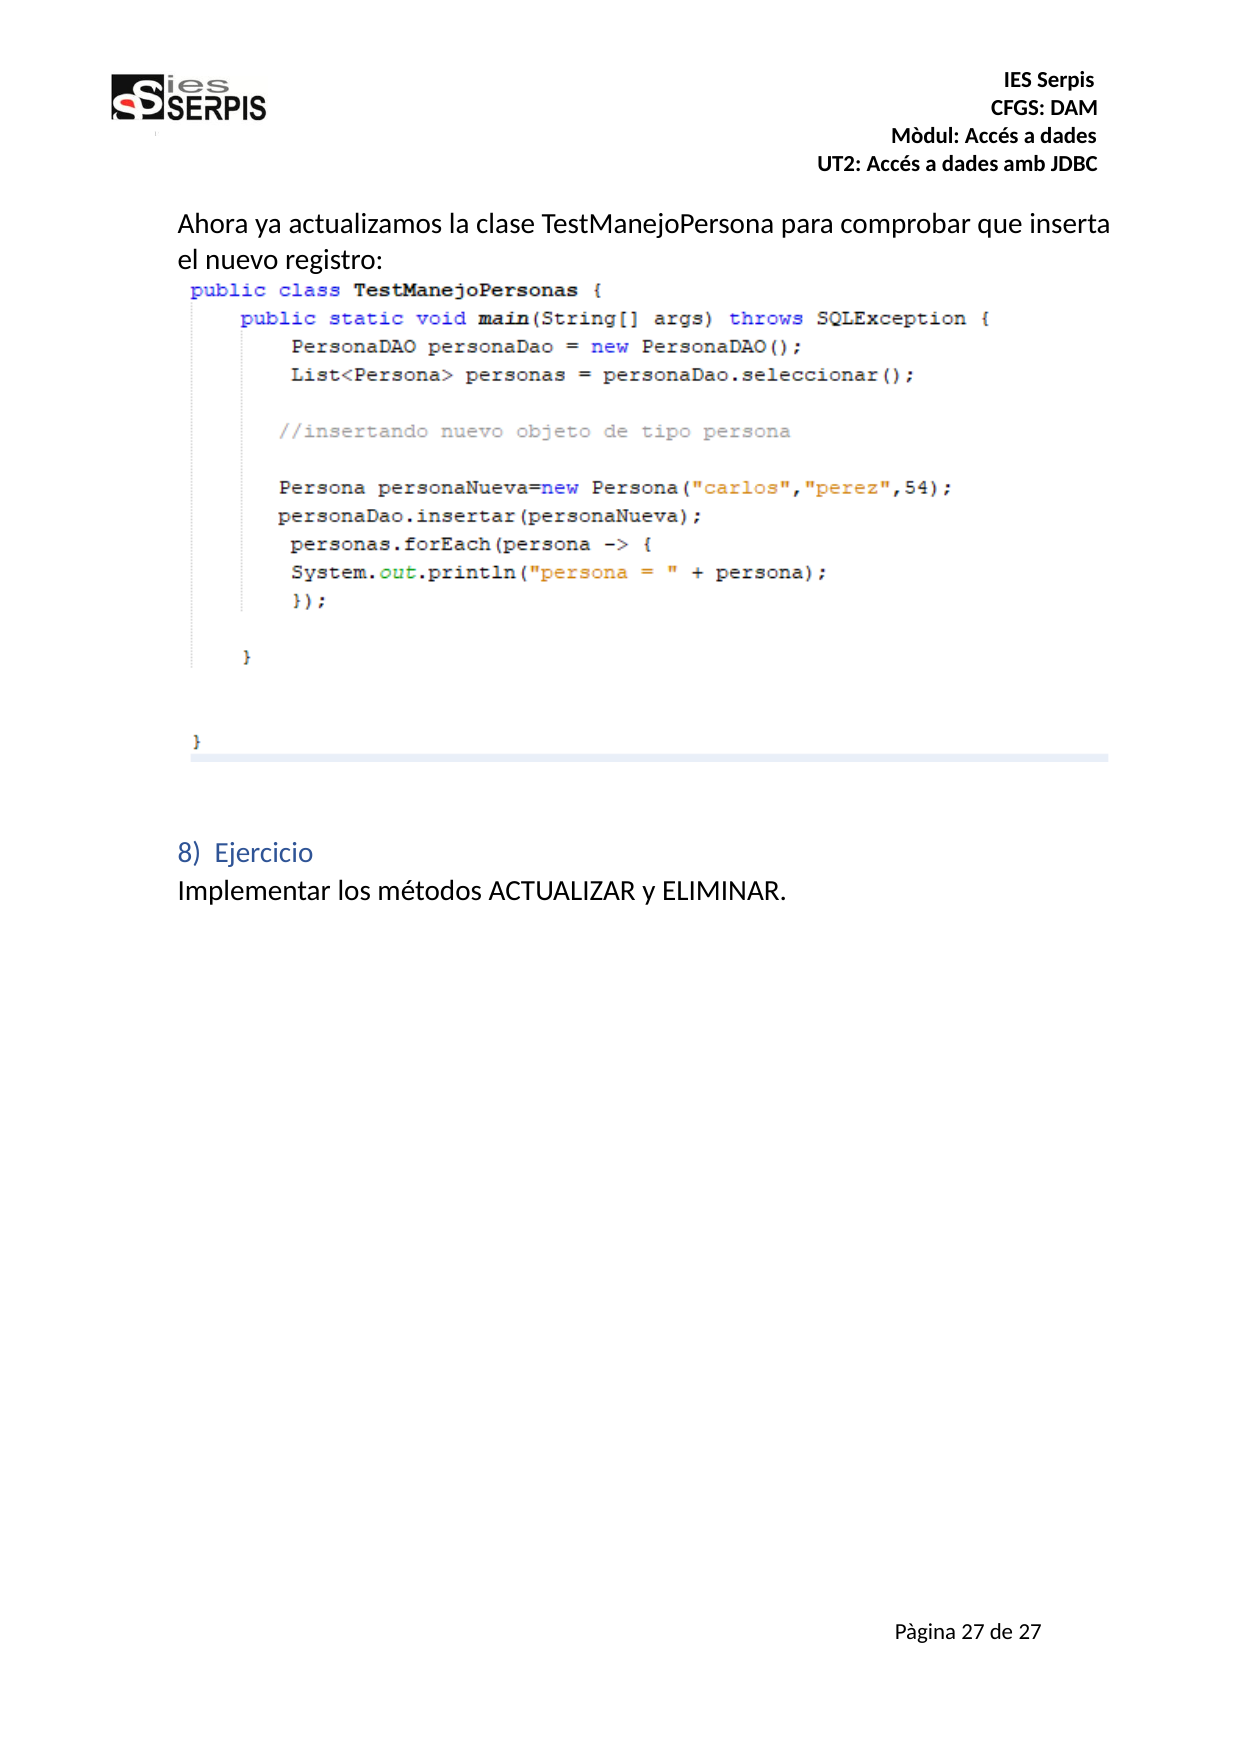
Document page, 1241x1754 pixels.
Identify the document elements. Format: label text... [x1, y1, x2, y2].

picture [105, 65, 279, 136]
picture [177, 276, 1109, 762]
text Ahora ya actualizamos la clase TestManejoPersona para comprobar que inserta el nuevo registro: [177, 206, 1122, 761]
text Implementar los métodos ACTUALIZAR y ELIMINAR. [177, 872, 1122, 907]
subtitle Ejercicio [177, 834, 1122, 870]
